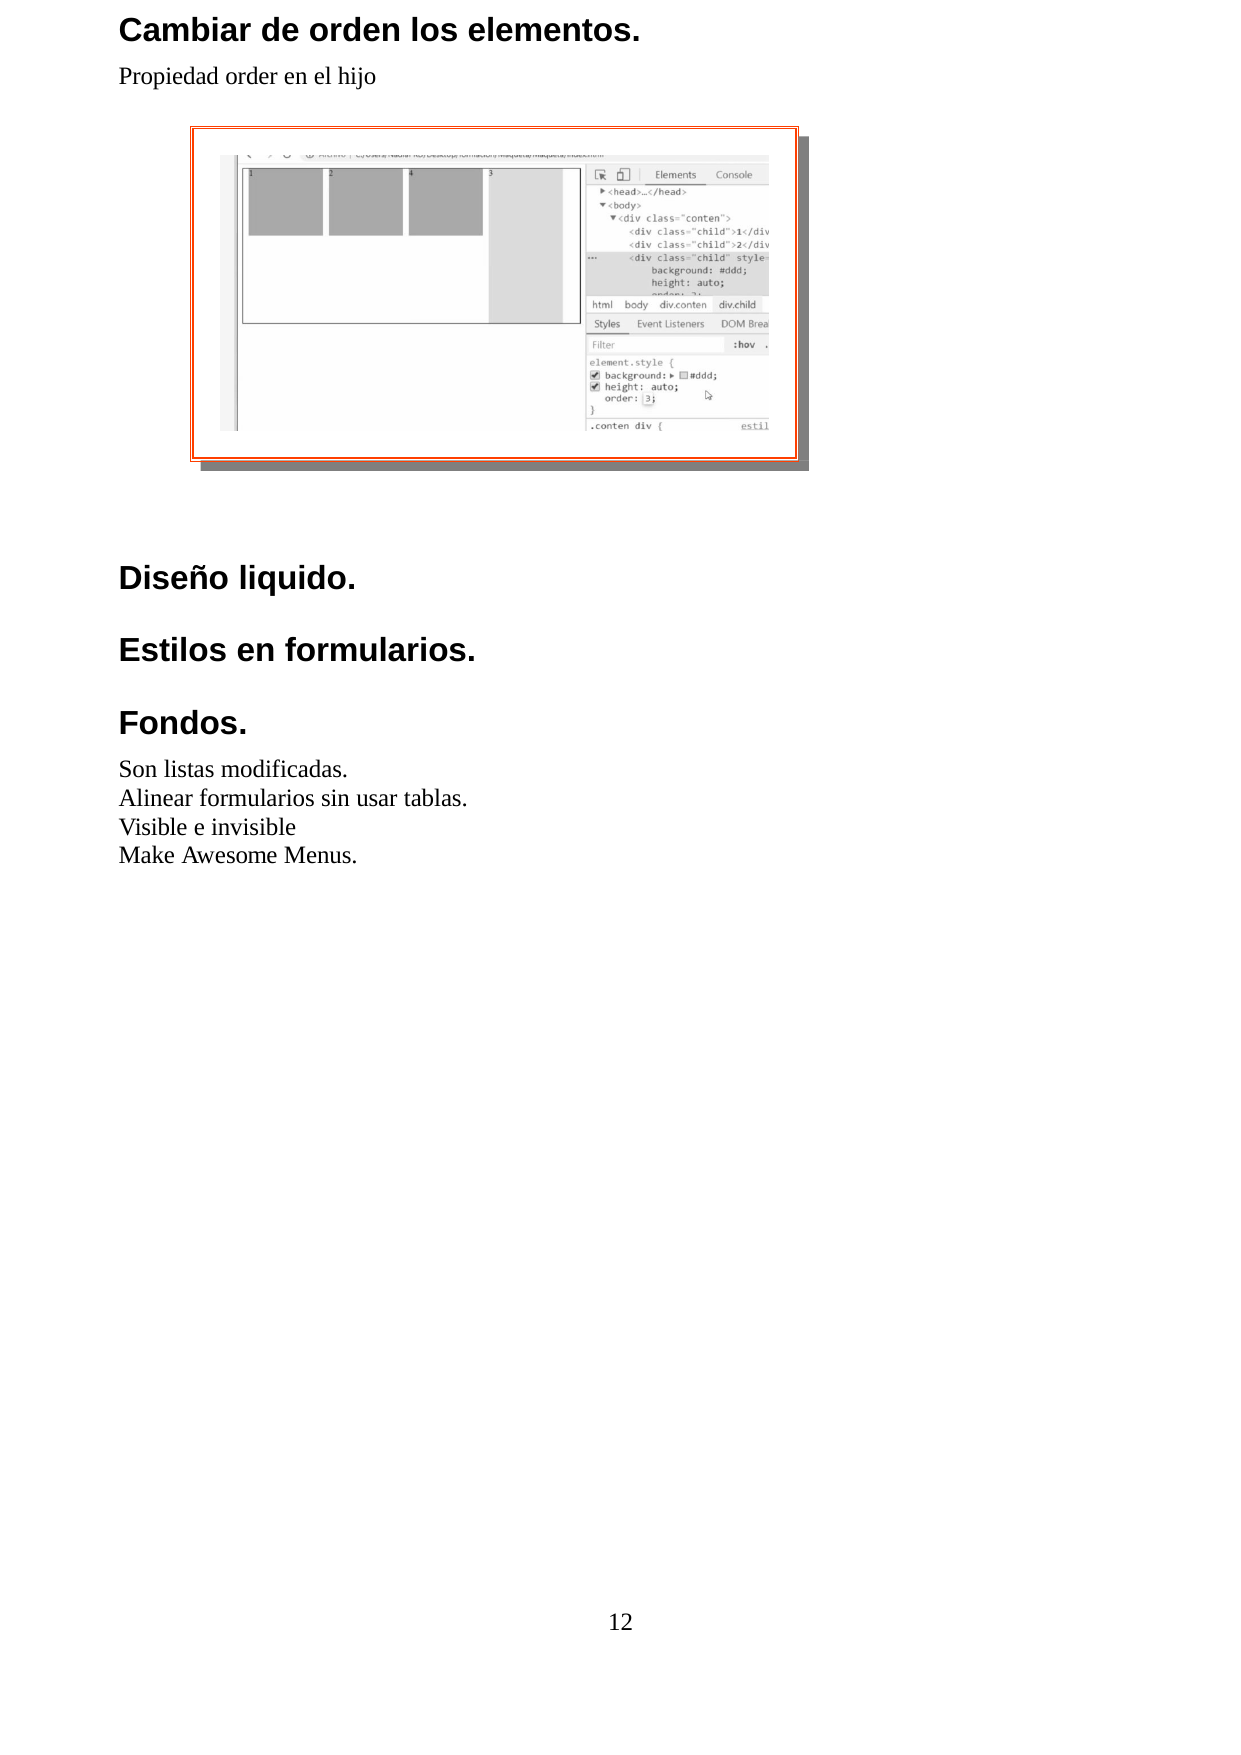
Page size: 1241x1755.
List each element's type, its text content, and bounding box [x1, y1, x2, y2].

text Make Awesome Menus. [118, 840, 1066, 869]
text Alinear formularios sin usar tablas. Visible e invisible [118, 783, 480, 840]
text Cambiar de orden los elementos. [118, 10, 1066, 49]
text Propiedad order en el hijo [118, 61, 1066, 90]
text Diseño liquido. Estilos en formularios. [118, 558, 480, 669]
text Son listas modificadas. [118, 754, 1066, 783]
subtitle Fondos. [118, 703, 1066, 742]
picture [220, 155, 769, 431]
